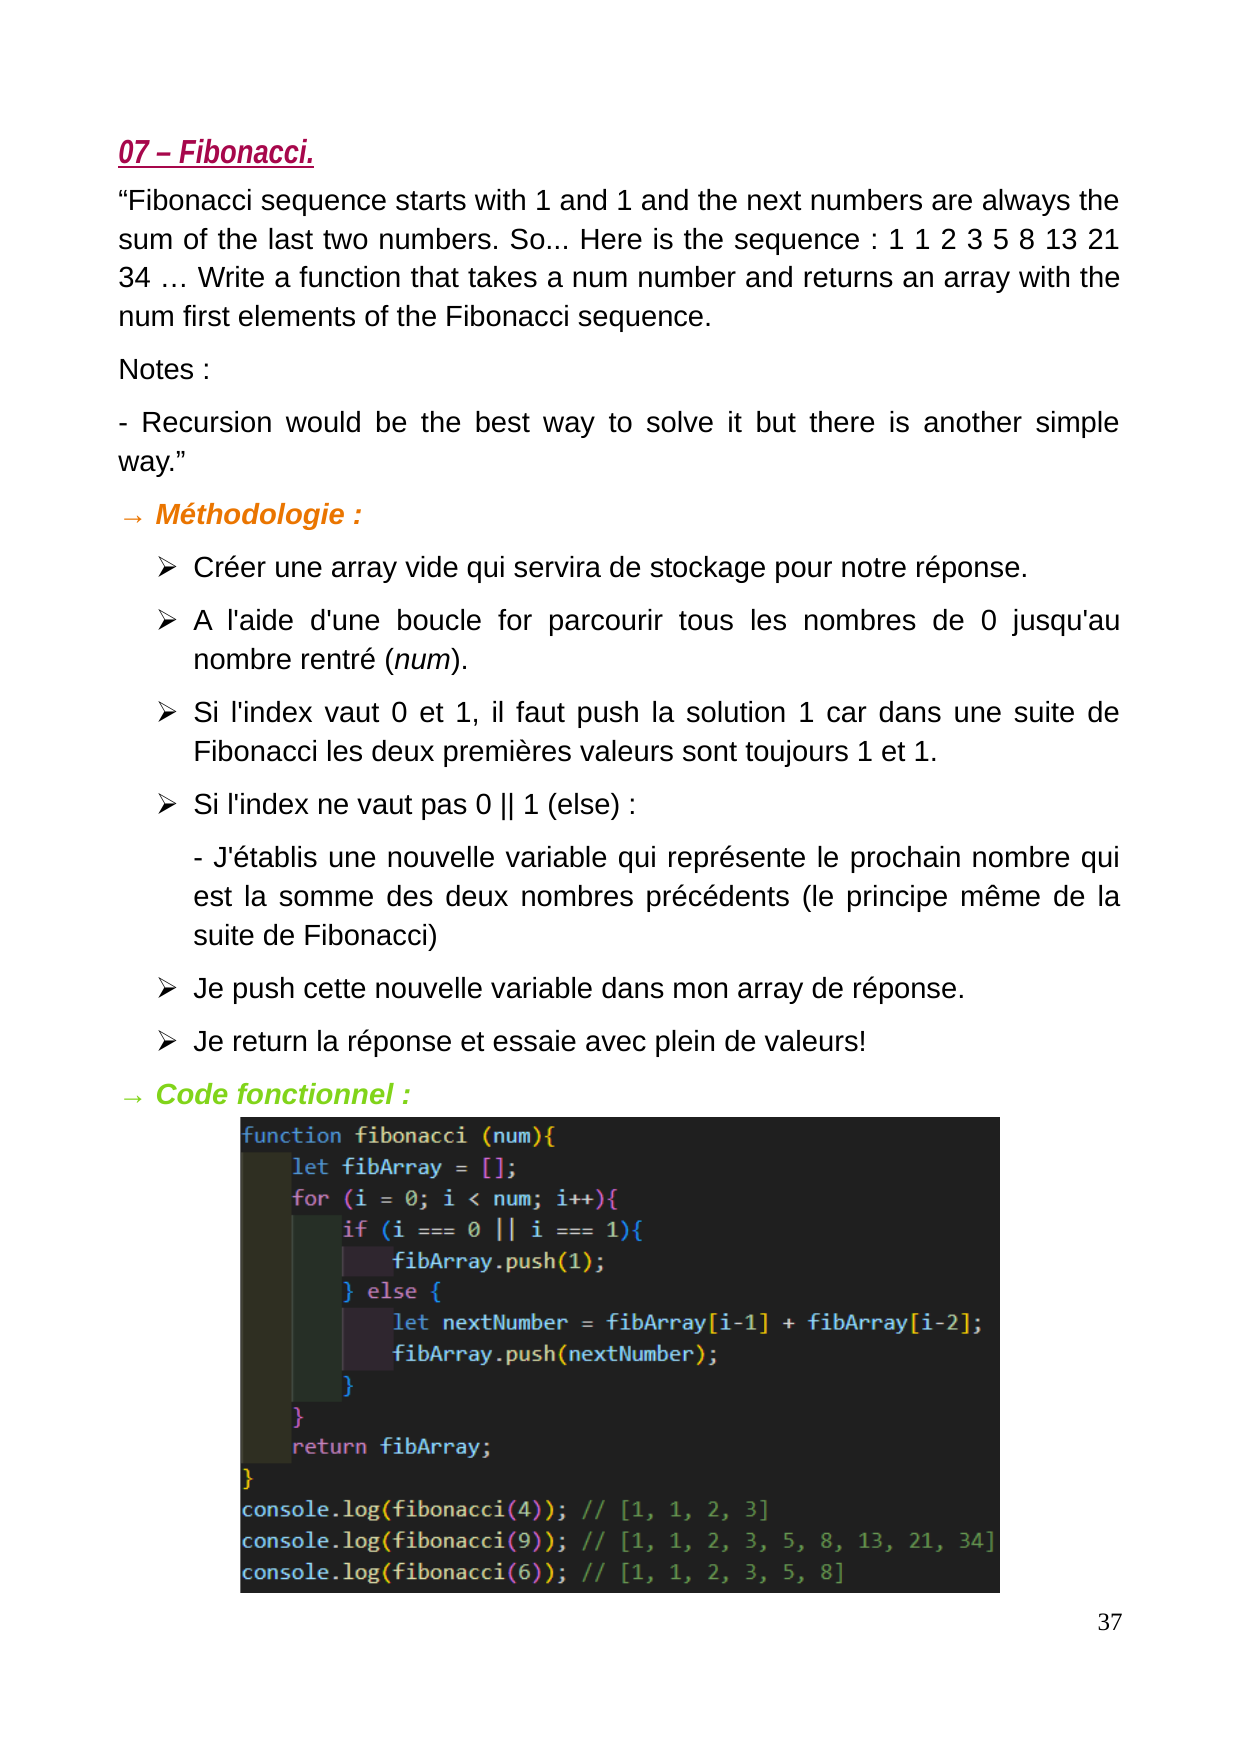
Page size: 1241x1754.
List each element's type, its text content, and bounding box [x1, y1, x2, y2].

text → Code fonctionnel : [118, 1077, 1122, 1111]
picture [240, 1117, 1000, 1593]
list A l'aide d'une boucle for parcourir tous les nombres de 0 jusqu'au nombre rentré (num). [156, 603, 1122, 676]
subtitle 07 – Fibonacci. [118, 133, 1122, 171]
list - J'établis une nouvelle variable qui représente le prochain nombre qui est la somme des deux nombres précédents (le principe même de la suite de Fibonacci) [156, 841, 1122, 951]
list Si l'index ne vaut pas 0 || 1 (else) : [156, 787, 1122, 821]
text “Fibonacci sequence starts with 1 and 1 and the next numbers are always the sum of the last two numbers. So... Here is the sequence : 1 1 2 3 5 8 13 21 34 … Write a function that takes a num number and returns an array with the num first elements of the Fibonacci sequence. [118, 183, 1122, 333]
list Si l'index vaut 0 et 1, il faut push la solution 1 car dans une suite de Fibonacci les deux premières valeurs sont toujours 1 et 1. [156, 695, 1122, 768]
list Je push cette nouvelle variable dans mon array de réponse. [156, 971, 1122, 1004]
list Je return la réponse et essaie avec plein de valeurs! [156, 1024, 1122, 1058]
list Créer une array vide qui servira de stockage pour notre réponse. [156, 550, 1122, 584]
text → Méthodologie : [118, 497, 1122, 531]
text Notes : [118, 352, 1122, 386]
text - Recursion would be the best way to solve it but there is another simple way.” [118, 405, 1122, 477]
